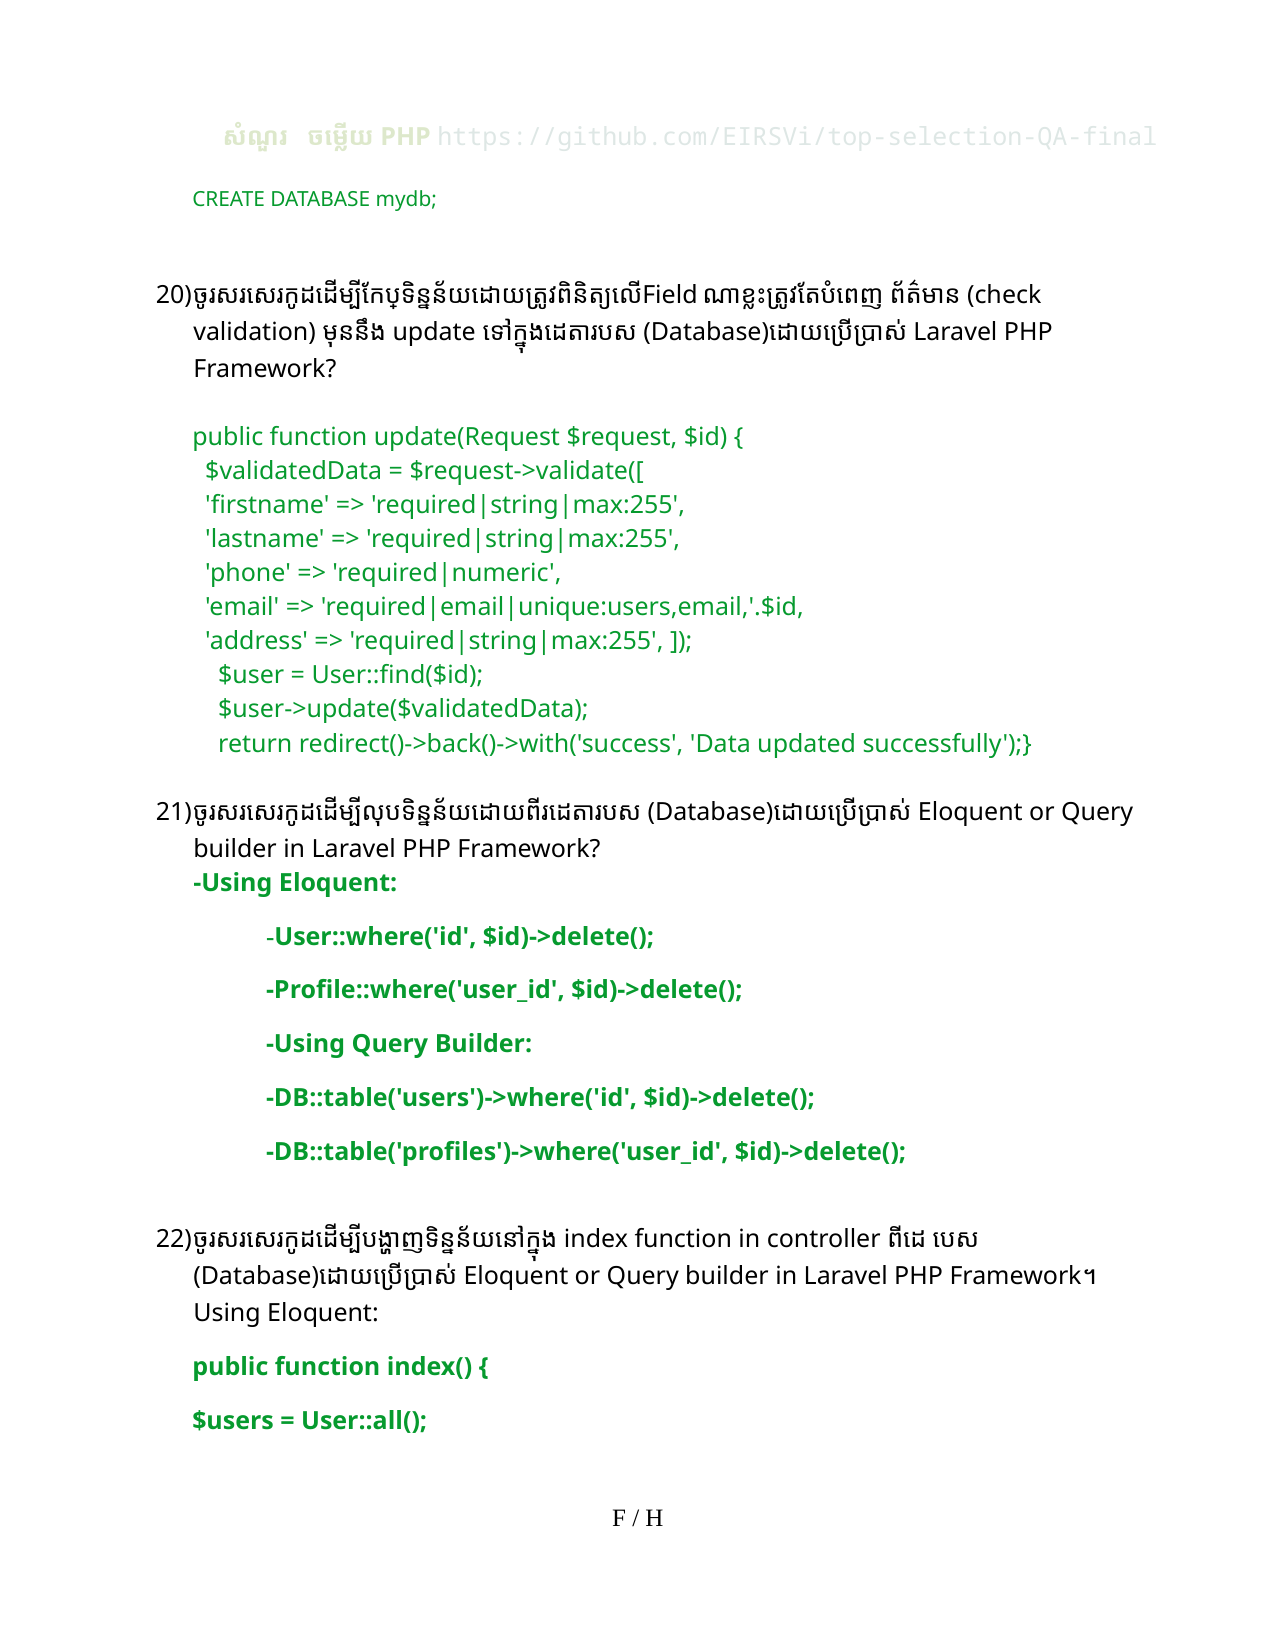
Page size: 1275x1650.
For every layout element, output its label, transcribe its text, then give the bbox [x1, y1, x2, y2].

text return redirect()->back()->with('success', 'Data updated successfully');} [118, 725, 1157, 759]
list ចូរសរសេរកូដដើម្បីលុបទិន្នន័យដោយពីរដេតារបស (Database)ដោយប្រើប្រាស់ Eloquent or Query builder in Laravel PHP Framework? [156, 793, 1157, 864]
text 'lastname' => 'required|string|max:255', [118, 521, 1157, 555]
text public function index() { [118, 1349, 1157, 1383]
text $users = User::all(); [118, 1402, 1157, 1436]
text 'phone' => 'required|numeric', [118, 555, 1157, 589]
text -DB::table('users')->where('id', $id)->delete(); [118, 1079, 1157, 1113]
text $user = User::find($id); [118, 657, 1157, 691]
text -Using Query Builder: [118, 1026, 1157, 1060]
text -DB::table('profiles')->where('user_id', $id)->delete(); [118, 1133, 1157, 1167]
text $user->update($validatedData); [118, 691, 1157, 725]
text public function update(Request $request, $id) { [118, 419, 1157, 453]
text CREATE DATABASE mydb; [118, 184, 1157, 213]
text 'email' => 'required|email|unique:users,email,'.$id, [118, 589, 1157, 623]
text -Profile::where('user_id', $id)->delete(); [118, 972, 1157, 1006]
text $validatedData = $request->validate([ [118, 453, 1157, 487]
text 'firstname' => 'required|string|max:255', [118, 487, 1157, 521]
text -User::where('id', $id)->delete(); [118, 918, 1157, 952]
list Using Eloquent: [156, 1295, 1157, 1329]
text 'address' => 'required|string|max:255', ]); [118, 623, 1157, 657]
list -Using Eloquent: [156, 864, 1157, 898]
list ចូរសរសេរកូដដើម្បីកែប្រែទិន្នន័យដោយត្រូវពិនិត្យលើFieldណាខ្លះត្រូវតែបំពេញ ព័ត៌មាន (check validation) មុននឹង update ទៅក្នុងដេតារបស (Database)ដោយប្រើប្រាស់ Laravel PHP Framework? [156, 277, 1157, 384]
list ចូរសរសេរកូដដើម្បីបង្ហាញទិន្នន័យនៅក្នុង index function in controller ពីដេ បេស (Database)ដោយប្រើប្រាស់ Eloquent or Query builder in Laravel PHP Framework។ [156, 1221, 1157, 1295]
